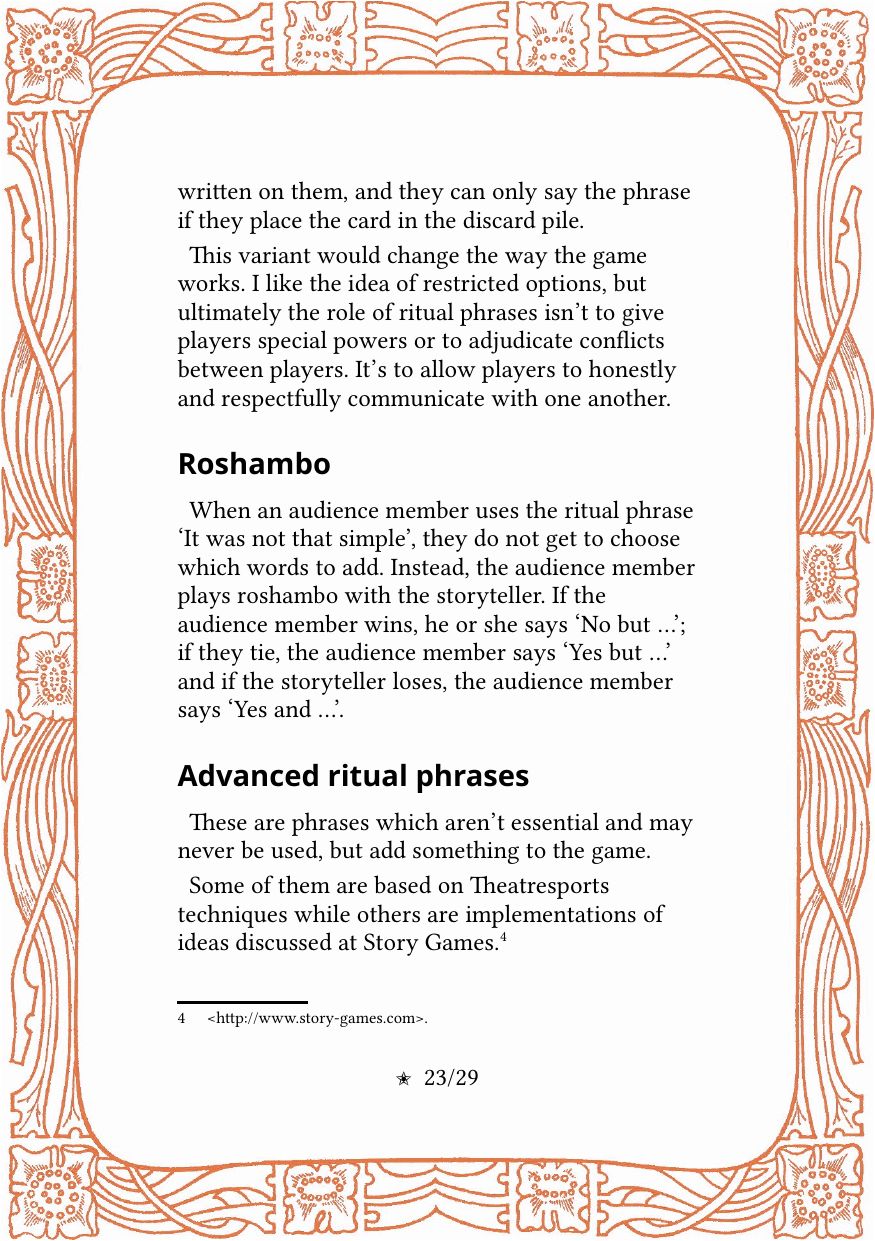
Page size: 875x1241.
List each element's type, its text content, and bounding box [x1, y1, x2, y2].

text written on them, and they can only say the phrase if they place the card in the discard pile. [177, 177, 697, 234]
subtitle Advanced ritual phrases [177, 756, 697, 795]
picture [1, 1, 874, 1240]
subtitle Roshambo [177, 443, 697, 483]
text Some of them are based on Theatresports techniques while others are implementations of ideas discussed at Story Games. [177, 871, 697, 957]
text <http://www.story-games.com>. [177, 1008, 697, 1027]
text This variant would change the way the game works. I like the idea of restricted options, but ultimately the role of ritual phrases isn’t to give players special powers or to adjudicate conflicts between players. It’s to allow players to honestly and respectfully communicate with one another. [177, 241, 697, 412]
text When an audience member uses the ritual phrase ‘It was not that simple’, they do not get to choose which words to add. Instead, the audience member plays roshambo with the storyteller. If the audience member wins, he or she says ‘No but …’; if they tie, the audience member says ‘Yes but …’ and if the storyteller loses, the audience member says ‘Yes and …’. [177, 496, 697, 724]
text These are phrases which aren’t essential and may never be used, but add something to the game. [177, 808, 697, 865]
